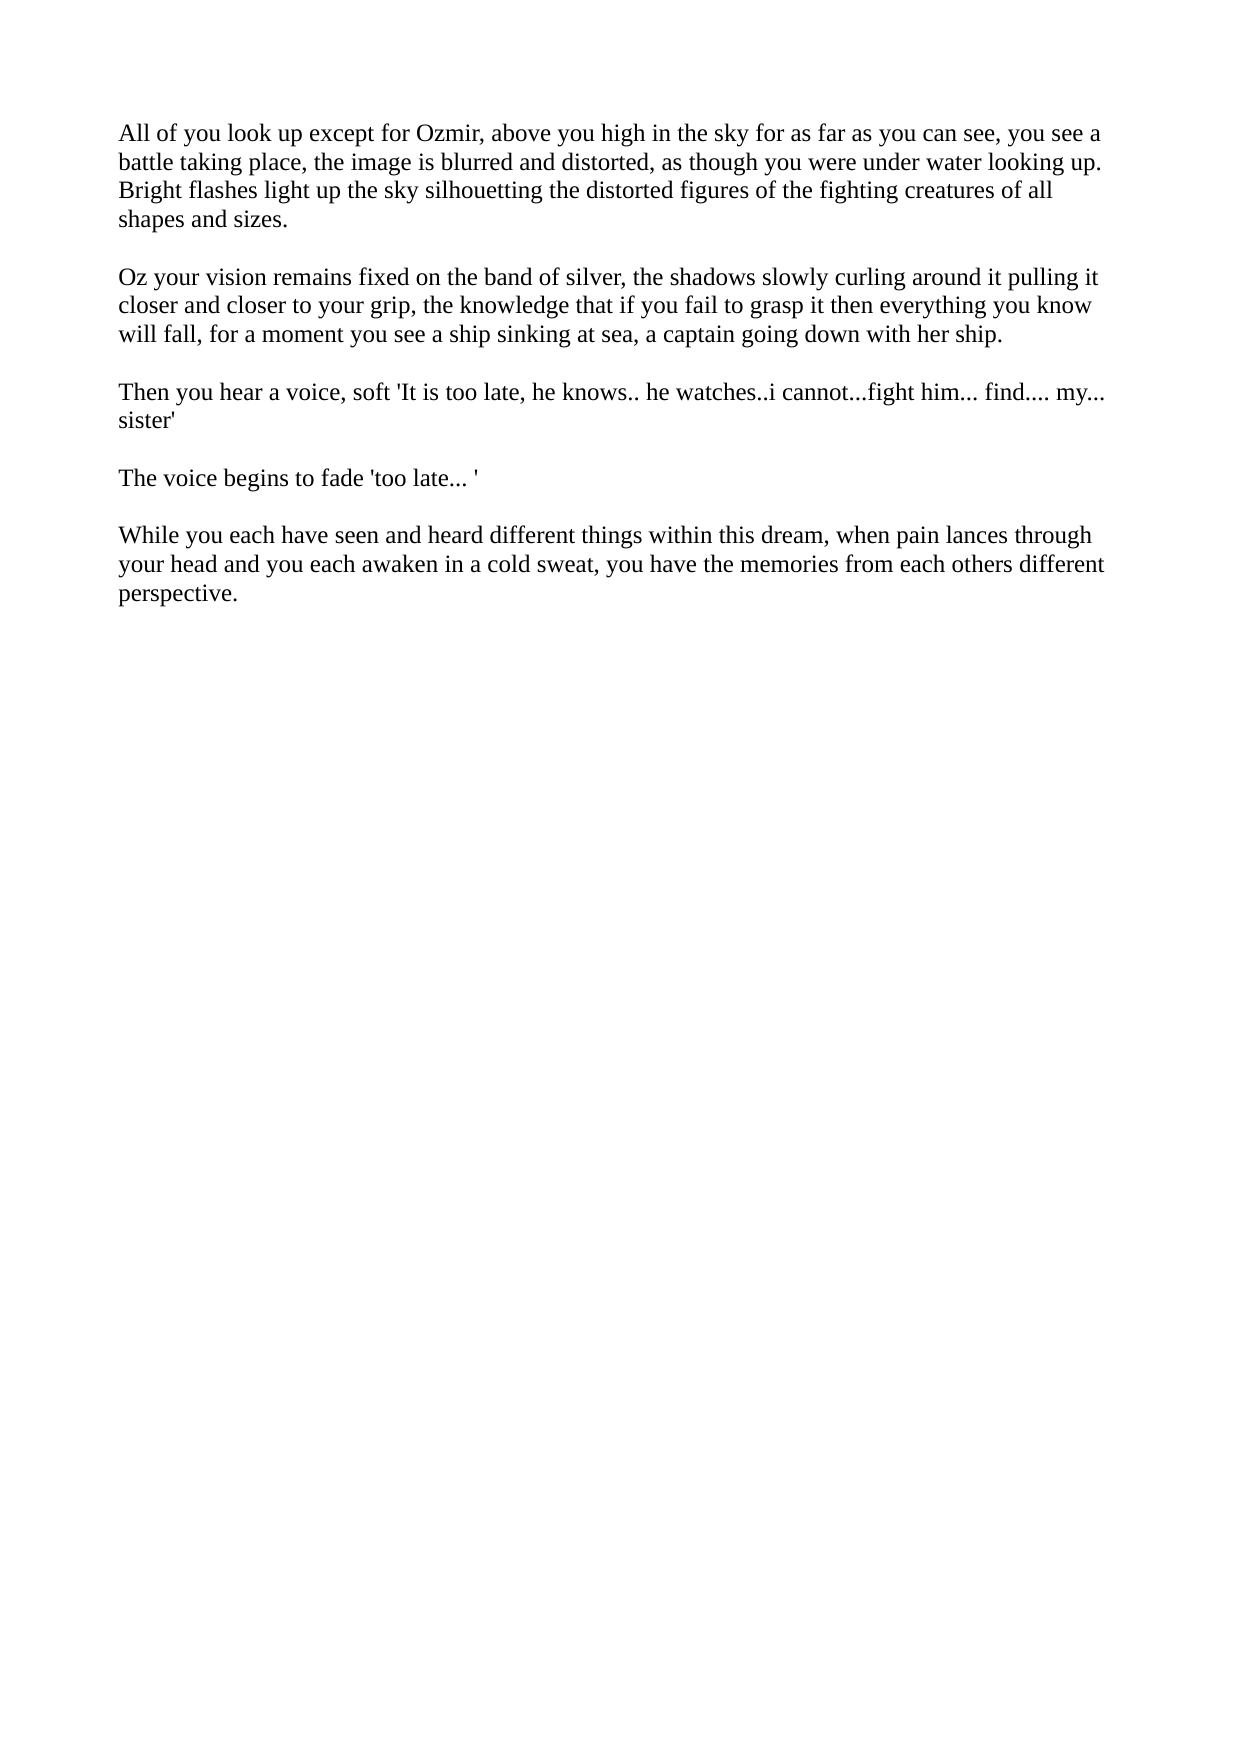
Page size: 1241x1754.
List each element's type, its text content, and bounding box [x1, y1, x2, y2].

text Oz your vision remains fixed on the band of silver, the shadows slowly curling around it pulling it closer and closer to your grip, the knowledge that if you fail to grasp it then everything you know will fall, for a moment you see a ship sinking at sea, a captain going down with her ship. [118, 262, 1122, 348]
text Then you hear a voice, soft 'It is too late, he knows.. he watches..i cannot...fight him... find.... my... sister' [118, 377, 1122, 434]
text The voice begins to fade 'too late... ' [118, 463, 1122, 492]
text All of you look up except for Ozmir, above you high in the sky for as far as you can see, you see a battle taking place, the image is blurred and distorted, as though you were under water looking up. Bright flashes light up the sky silhouetting the distorted figures of the fighting creatures of all shapes and sizes. [118, 118, 1122, 233]
text While you each have seen and heard different things within this dream, when pain lances through your head and you each awaken in a cold sweat, you have the memories from each others different perspective. [118, 521, 1122, 607]
